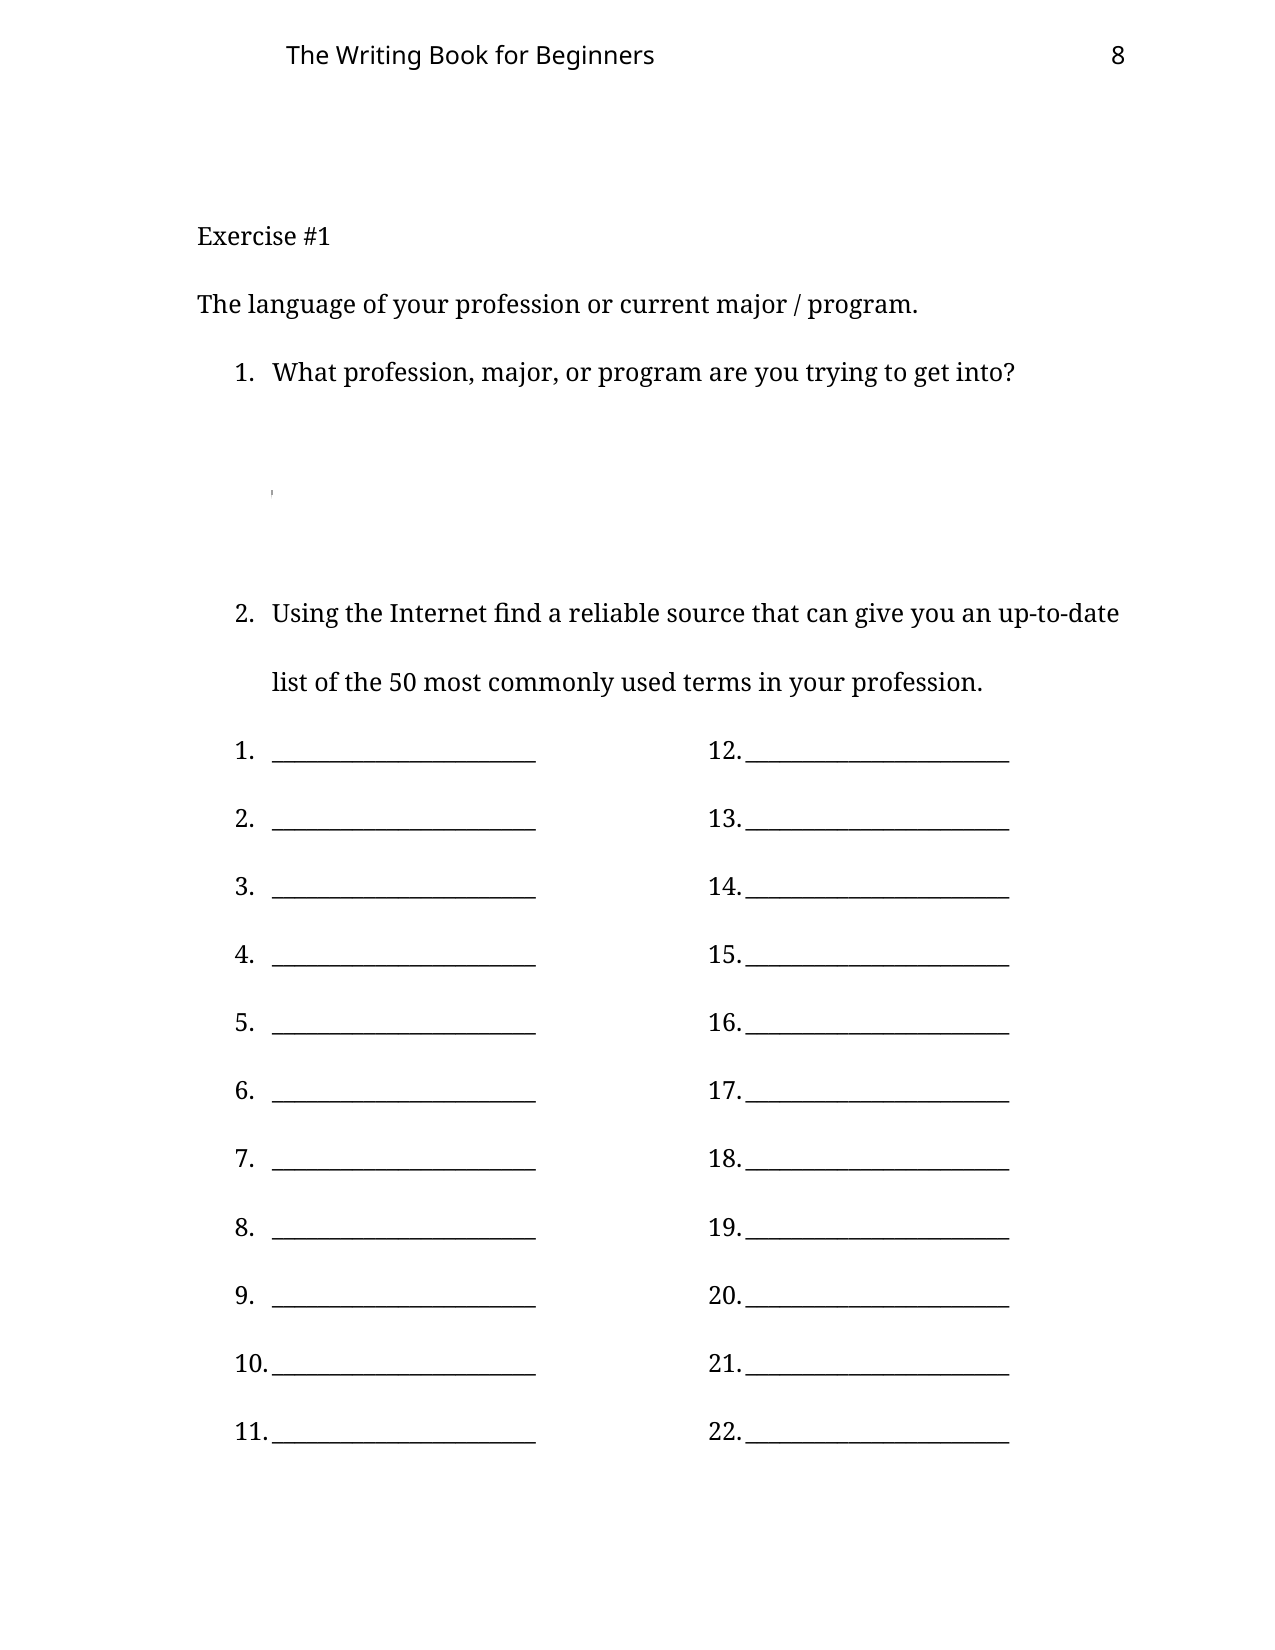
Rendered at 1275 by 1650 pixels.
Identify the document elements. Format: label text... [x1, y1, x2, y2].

list _______________________ [234, 1345, 652, 1379]
text Exercise #1 [197, 218, 1125, 252]
list _______________________ [708, 1209, 1125, 1243]
list _______________________ [234, 1005, 652, 1039]
list _______________________ [234, 1413, 652, 1448]
list _______________________ [708, 1141, 1125, 1175]
list _______________________ [234, 1209, 652, 1243]
list _______________________ [234, 800, 652, 834]
list _______________________ [708, 1005, 1125, 1039]
list _______________________ [234, 732, 652, 766]
list _______________________ [234, 1073, 652, 1107]
list _______________________ [708, 1413, 1125, 1448]
list _______________________ [234, 1277, 652, 1311]
list _______________________ [708, 732, 1125, 766]
list _______________________ [234, 937, 652, 971]
list _______________________ [708, 1073, 1125, 1107]
text The language of your profession or current major / program. [197, 286, 1125, 320]
list _______________________ [708, 800, 1125, 834]
list _______________________ [234, 1141, 652, 1175]
list _______________________ [708, 1277, 1125, 1311]
list What profession, major, or program are you trying to get into? [234, 354, 1125, 388]
list Using the Internet find a reliable source that can give you an up-to-date list of the 50 most commonly used terms in your profession. [234, 596, 1125, 698]
list _______________________ [708, 937, 1125, 971]
list _______________________ [708, 1345, 1125, 1379]
list _______________________ [708, 868, 1125, 903]
list _______________________ [234, 868, 652, 903]
